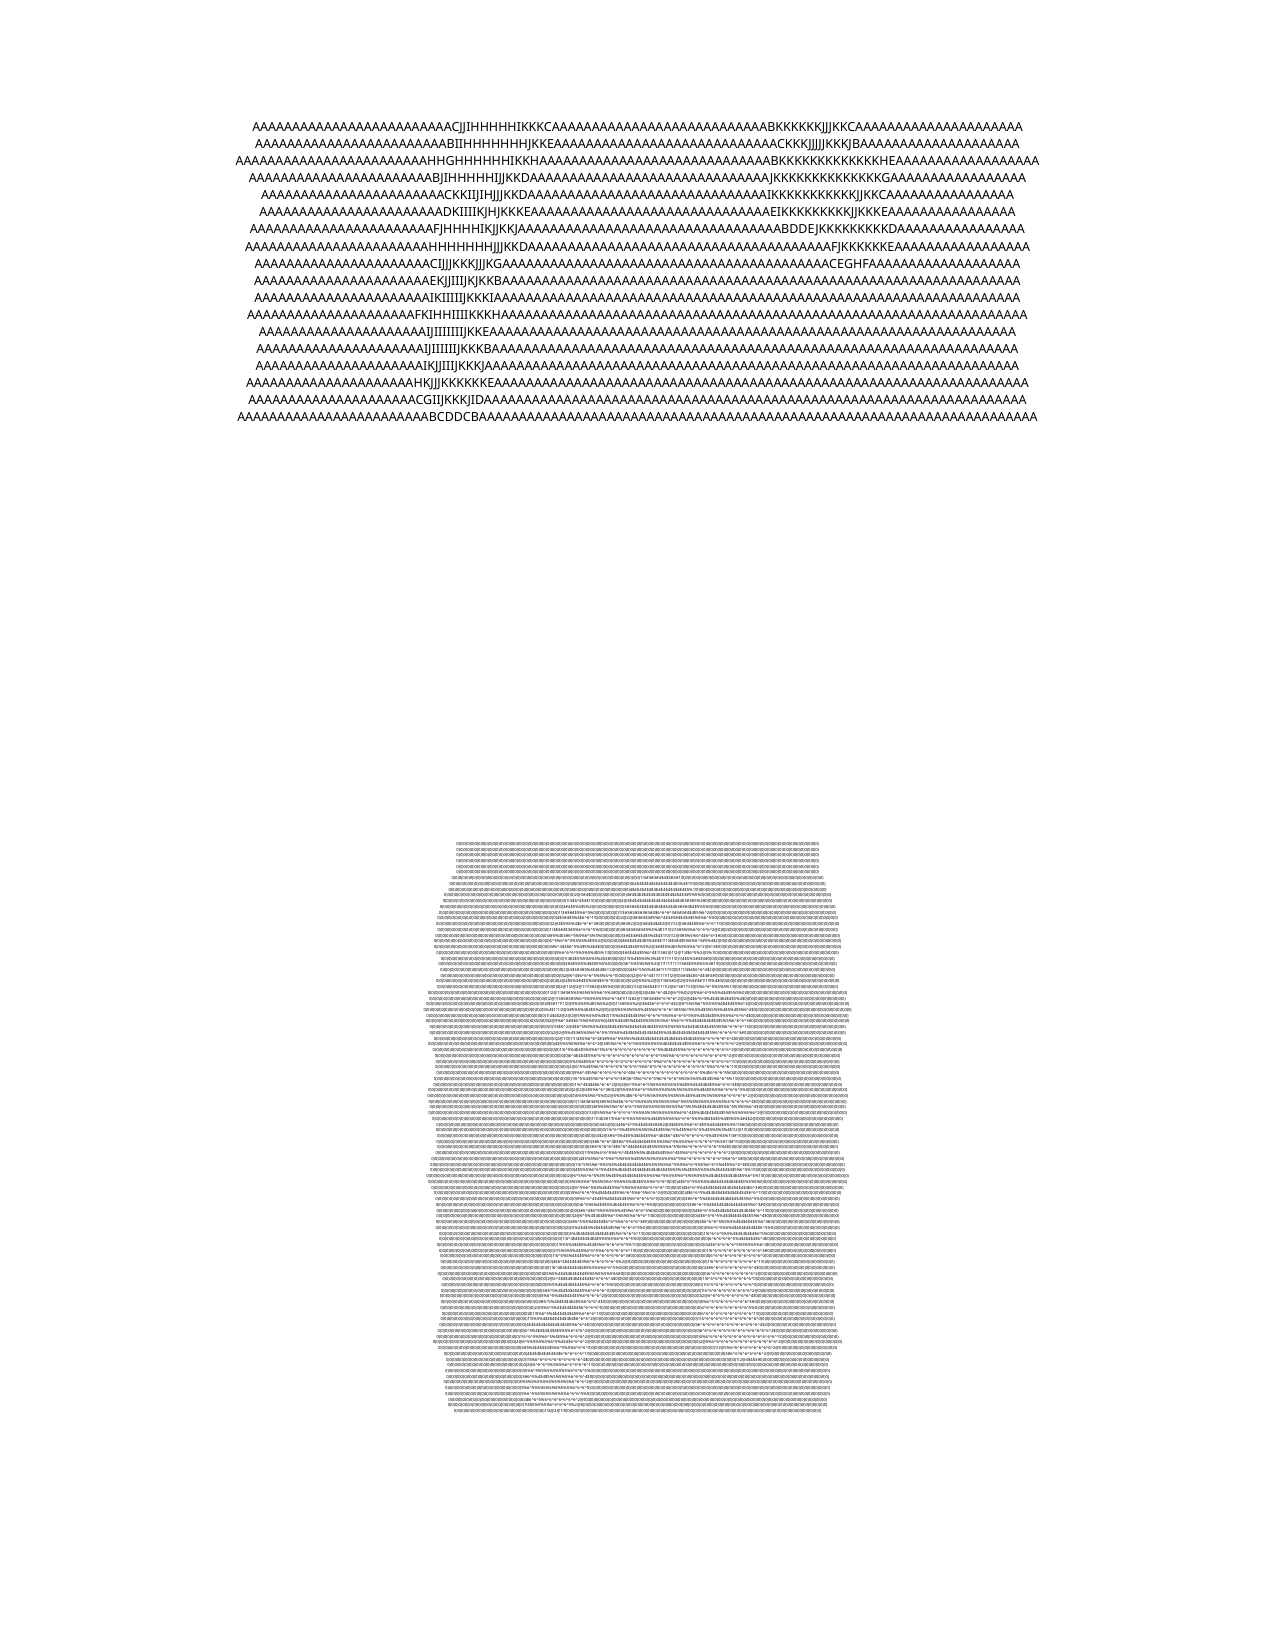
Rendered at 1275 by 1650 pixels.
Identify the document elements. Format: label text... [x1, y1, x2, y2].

text 0)0)0)0)0)0)0)0)0)0)0)0)0)0)0)0)0)0)0)0)0)0)0)0)0)0)0)0)0)0)0)0)0)0)3#4$5%4$5%2@0)0)0)0)0)0)0)0)3#3#4$4$4$4$4$4$4$4$4$3#3#4$4$5%5%0)0)0)0)0)0)0)0)0)0)0)0)0)0)0)0)0)0)0)0)0)0)0)0)0)0)0)0)0)0)0)0)0)0)0) [118, 904, 1157, 909]
text 0)0)0)0)0)0)0)0)0)0)0)0)0)0)0)0)0)0)0)0)0)0)0)0)0)0)0)0)0)0)0)0)0)0)0)0)0)0)0)0)0)0)0)0)0)0)0)0)0)0)0)0)0)0)0)0)0)0)0)0)0)0)0)0)0)0)0)0)0)0)0)0)0)0)0)0)0)0)0)0)0)0)0)0)0)0)0)0)0)0)0)0)0)0)0)0)0)0)0)0) [118, 858, 1157, 864]
text 0)0)0)0)0)0)0)0)0)0)0)0)0)0)0)0)0)0)0)0)0)0)0)0)0)0)0)0)0)0)0)0)0)0)0)0)2@5%4$4$5%4$4$4$4$5%6^6^6^6^5%0)0)0)0)0)0)0)0)0)0)0)0)0)0)0)0)0)5%6^6^5%5%4$4$4$4$4$4$6^5%0)0)0)0)0)0)0)0)0)0)0)0)0)0)0)0)0)0)0) [118, 1225, 1157, 1230]
text 0)0)0)0)0)0)0)0)0)0)0)0)0)0)0)0)0)0)0)0)0)0)0)0)0)0)0)0)0)0)0)0)0)0)0)0)0)0)0)0)0)0)0)0)0)0)0)0)0)0)0)0)0)0)0)0)0)0)0)0)0)0)0)0)0)0)0)0)0)0)0)0)0)0)0)0)0)0)0)0)0)0)0)0)0)0)0)0)0)0)0)0)0)0)0)0)0)0)0)0) [118, 841, 1157, 847]
text 0)0)0)0)0)0)0)0)0)0)0)0)0)0)0)0)0)0)0)0)0)0)0)0)0)0)0)3#6^5%4$4$4$4$4$5%6^6^6^4$0)0)0)0)0)0)0)0)0)0)0)0)0)0)0)0)0)0)0)0)0)0)0)0)0)0)0)5%6^6^6^6^6^6^6^6^6^3#0)0)0)0)0)0)0)0)0)0)0)0)0)0)0)0)0)0)0)0)0)0) [118, 1299, 1157, 1305]
text 0)0)0)0)0)0)0)0)0)0)0)0)0)0)0)0)0)0)0)0)0)0)0)0)0)0)0)0)0)0)0)0)0)0)0)0)0)0)0)0)0)0)0)3#6^6^6^4$3#6^5%4$4$4$4$5%5%5%6^5%5%5%6^6^6^6^6^5%3#1!3#1!0)0)0)0)0)0)0)0)0)0)0)0)0)0)0)0)0)0)0)0)0)0)0)0)0)0)0)0) [118, 1139, 1157, 1144]
text 0)0)0)0)0)0)0)0)0)0)0)0)0)0)0)0)0)0)0)0)0)0)0)0)0)0)0)0)0)0)0)0)0)0)0)0)0)0)0)0)0)1!5%5%6^6^5%6^6^4$4$5%5%4$4$4$4$5%6^4$5%6^6^6^6^6^6^6^6^6^2@0)0)0)0)0)0)0)0)0)0)0)0)0)0)0)0)0)0)0)0)0)0)0)0)0)0)0)0)0) [118, 1150, 1157, 1156]
text 0)0)0)0)0)0)0)0)0)0)0)0)0)0)0)0)0)0)0)0)0)0)0)0)0)0)0)0)0)0)5%5%4$4$4$4$4$4$5%5%5%5%5%3#0)0)0)0)0)0)0)0)0)0)0)0)0)0)0)0)0)0)0)0)0)0)0)0)6^6^6^6^6^6^6^6^6^6^2@0)0)0)0)0)0)0)0)0)0)0)0)0)0)0)0)0)0)0)0)0) [118, 1271, 1157, 1276]
text 0)0)0)0)0)0)0)0)0)0)0)0)0)0)0)0)0)0)0)0)0)5%6^5%5%5%5%5%5%6^6^6^5%0)0)0)0)0)0)0)0)0)0)0)0)0)0)0)0)0)0)0)0)0)0)0)0)0)0)0)0)0)0)0)0)0)0)0)0)0)0)0)0)0)0)0)0)0)0)0)0)0)0)0)0)0)0)0)0)0)0)0)0)0)0)0)0)0)0)0) [118, 1391, 1157, 1397]
text 0)0)0)0)0)0)0)0)0)0)0)0)0)0)0)0)0)0)0)0)0)0)0)0)0)0)0)0)0)0)0)0)0)0)0)0)0)0)0)1!6^4$4$4$6^6^6^2@0)2@6^5%6^6^5%5%5%5%5%5%4$5%4$4$4$4$5%6^6^6^4$0)0)0)0)0)0)0)0)0)0)0)0)0)0)0)0)0)0)0)0)0)0)0)0)0)0)0)0)0) [118, 1081, 1157, 1087]
text 0)0)0)0)0)0)0)0)0)0)0)0)0)0)0)0)0)0)0)0)0)0)0)0)0)0)0)0)0)0)0)0)0)5%6^6^6^5%5%5%4$5%1!0)0)0)0)3#4$4$4$5%6^4$1!3#2@1!2@1!4$6^5%2@5%1!0)0)0)0)0)0)0)0)0)0)0)0)0)0)0)0)0)0)0)0)0)0)0)0)0)0)0)0)0)0)0)0)0)0) [118, 950, 1157, 955]
text 0)0)0)0)0)0)0)0)0)0)0)0)0)0)0)0)0)0)0)0)0)0)2@6^6^6^5%5%5%6^6^6^6^6^1!0)0)0)0)0)0)0)0)0)0)0)0)0)0)0)0)0)0)0)0)0)0)0)0)0)0)0)0)0)0)0)0)0)0)0)0)0)0)0)0)0)0)0)0)0)0)0)0)0)0)0)0)0)0)0)0)0)0)0)0)0)0)0)0)0) [118, 1362, 1157, 1368]
text 0)0)0)0)0)0)0)0)0)0)0)0)0)0)0)0)0)0)0)0)0)0)0)0)0)0)0)0)0)0)0)0)0)0)0)0)0)0)0)0)0)0)0)0)1!1!4$3#1!5%6^6^5%5%5%5%4$4$5%5%5%6^6^6^5%5%4$4$4$5%4$5%5%3#4$2@0)0)0)0)0)0)0)0)0)0)0)0)0)0)0)0)0)0)0)0)0)0)0)0) [118, 1116, 1157, 1122]
text AAAAAAAAAAAAAAAAAAAAAAAAACJJIHHHHHIKKKCAAAAAAAAAAAAAAAAAAAAAAAAAAABKKKKKKJJJKKCAAAAAAAAAAAAAAAAAAAAA [118, 118, 1157, 135]
text 0)0)0)0)0)0)0)0)0)0)0)0)0)0)0)0)0)0)0)0)0)0)0)0)0)0)0)0)0)0)1!6^4$4$4$4$4$4$5%5%5%6^6^5%0)0)0)0)0)0)0)0)0)0)0)0)0)0)0)0)0)0)0)0)0)0)0)0)3#6^6^6^6^6^6^6^6^6^4$0)0)0)0)0)0)0)0)0)0)0)0)0)0)0)0)0)0)0)0)0) [118, 1265, 1157, 1271]
text 0)0)0)0)0)0)0)0)0)0)0)0)0)0)0)0)0)0)0)0)0)0)0)0)0)0)0)0)0)0)0)0)0)0)0)1!6^5%4$4$5%5%6^5%6^6^6^6^6^6^6^6^6^6^6^5%4$4$4$5%6^6^6^6^6^6^6^6^6^6^2@0)0)0)0)0)0)0)0)0)0)0)0)0)0)0)0)0)0)0)0)0)0)0)0)0)0)0)0)0) [118, 1047, 1157, 1053]
text 0)0)0)0)0)0)0)0)0)0)0)0)0)0)0)0)0)0)0)0)0)0)0)0)0)0)0)0)0)0)0)0)0)0)0)0)0)6^4$4$4$5%6^6^6^6^6^6^6^6^6^6^6^6^6^6^5%5%6^6^6^6^6^6^6^6^6^6^6^6^2@0)0)0)0)0)0)0)0)0)0)0)0)0)0)0)0)0)0)0)0)0)0)0)0)0)0)0)0)0) [118, 1053, 1157, 1058]
text 0)0)0)0)0)0)0)0)0)0)0)0)0)0)0)0)0)0)0)0)0)0)0)0)0)0)0)0)3#6^5%4$4$4$4$4$5%6^6^6^6^0)0)0)0)0)0)0)0)0)0)0)0)0)0)0)0)0)0)0)0)0)0)0)0)0)0)1!6^6^6^6^6^6^6^6^6^6^2@0)0)0)0)0)0)0)0)0)0)0)0)0)0)0)0)0)0)0)0)0) [118, 1288, 1157, 1293]
text 0)0)0)0)0)0)0)0)0)0)0)0)0)0)0)0)0)0)0)0)0)0)0)0)0)0)0)0)0)0)0)0)0)0)0)0)0)0)0)2@6^5%6^6^5%5%5%4$5%4$4$4$4$5%5%5%6^5%5%5%6^5%5%5%5%4$4$4$4$4$4$4$5%6^5%1!0)0)0)0)0)0)0)0)0)0)0)0)0)0)0)0)0)0)0)0)0)0)0)0) [118, 1173, 1157, 1179]
text 0)0)0)0)0)0)0)0)0)0)0)0)0)0)0)0)0)0)0)0)0)0)0)0)0)0)0)0)0)0)0)0)0)0)0)0)0)0)0)0)0)0)0)0)0)0)0)0)0)0)0)0)0)0)0)0)0)0)0)0)0)0)0)0)0)0)0)0)0)0)0)0)0)0)0)0)0)0)0)0)0)0)0)0)0)0)0)0)0)0)0)0)0)0)0)0)0)0)0)0) [118, 847, 1157, 852]
text 0)0)0)0)0)0)0)0)0)0)0)0)0)0)0)0)0)0)0)0)0)0)0)0)0)0)0)0)0)0)0)0)0)1!2@1!3#3#5%5%5%5%5%6^5%3#0)0)0)2@2@0)2@4$6^6^4$2@6^5%0)2@5%6^6^5%5%4$4$5%5%0)0)0)0)0)0)0)0)0)0)0)0)0)0)0)0)0)0)0)0)0)0)0)0)0)0)0)0)0) [118, 990, 1157, 996]
text 0)0)0)0)0)0)0)0)0)0)0)0)0)0)0)0)0)0)0)0)0)0)0)0)0)0)0)0)0)0)0)0)0)0)1!4$6^2@4$6^5%5%5%4$0)4$4$4$5%4$4$4$4$4$4$5%5%5%5%5%4$4$4$4$4$4$5%5%6^6^6^6^1!0)0)0)0)0)0)0)0)0)0)0)0)0)0)0)0)0)0)0)0)0)0)0)0)0)0)0) [118, 1024, 1157, 1030]
text 0)0)0)0)0)0)0)0)0)0)0)0)0)0)0)0)0)0)0)0)0)0)0)0)0)0)0)0)0)0)0)0)0)0)2@1!0)1!1!4$5%6^6^4$3#5%6^5%5%5%4$4$4$4$4$4$4$4$4$4$4$4$4$5%6^6^6^6^6^6^4$0)0)0)0)0)0)0)0)0)0)0)0)0)0)0)0)0)0)0)0)0)0)0)0)0)0)0)0)0) [118, 1036, 1157, 1041]
text 0)0)0)0)0)0)0)0)0)0)0)0)0)0)0)0)0)0)0)0)0)0)0)0)0)0)0)0)0)0)0)0)0)0)0)0)0)0)0)0)1!6^5%5%6^5%5%5%4$4$4$4$4$4$5%5%5%5%6^5%5%6^6^5%5%6^6^5%4$5%6^6^4$0)0)0)0)0)0)0)0)0)0)0)0)0)0)0)0)0)0)0)0)0)0)0)0)0)0)0) [118, 1162, 1157, 1167]
text 0)0)0)0)0)0)0)0)0)0)0)0)0)0)0)0)0)0)0)0)0)0)0)0)0)0)0)0)0)0)0)0)0)0)0)0)0)0)0)0)0)0)0)0)0)0)0)0)0)0)0)0)0)0)0)0)0)0)0)0)0)0)0)0)0)0)0)0)0)0)0)0)0)0)0)0)0)0)0)0)0)0)0)0)0)0)0)0)0)0)0)0)0)0)0)0)0)0)0)0) [118, 869, 1157, 875]
text 0)0)0)0)0)0)0)0)0)0)0)0)0)0)0)0)0)0)0)0)0)0)0)0)0)1!2@2@1!0)0)0)0)0)0)0)0)0)0)0)0)0)0)0)0)0)0)0)0)0)0)0)0)0)0)0)0)0)0)0)0)0)0)0)0)0)0)0)0)0)0)0)0)0)0)0)0)0)0)0)0)0)0)0)0)0)0)0)0)0)0)0)0)0)0)0)0)0)0)0) [118, 1408, 1157, 1414]
text 0)0)0)0)0)0)0)0)0)0)0)0)0)0)0)0)0)0)0)0)0)0)0)0)0)0)0)0)0)0)0)0)0)0)0)0)0)3#6^5%5%4$4$4$6^6^5%6^6^6^6^3#0)0)0)0)0)0)0)0)0)0)0)0)0)0)0)4$6^6^6^5%5%5%4$4$4$4$5%6^3#0)0)0)0)0)0)0)0)0)0)0)0)0)0)0)0)0)0)0) [118, 1219, 1157, 1225]
text 0)0)0)0)0)0)0)0)0)0)0)0)0)0)0)0)0)0)0)0)0)0)0)0)0)0)0)0)0)0)0)0)0)0)0)0)0)0)0)3#6^4$6^5%5%5%5%4$5%6^6^6^5%0)0)0)0)0)0)0)0)0)0)0)0)4$6^6^5%4$4$4$4$4$4$4$4$6^6^1!0)0)0)0)0)0)0)0)0)0)0)0)0)0)0)0)0)0)0)0) [118, 1207, 1157, 1213]
text 0)0)0)0)0)0)0)0)0)0)0)0)0)0)0)0)0)0)0)0)0)0)0)0)0)0)0)0)0)0)0)0)0)4$3#1!1!1!2@5%5%5%4$5%5%2@0)1!3#5%5%2@3#4$6^6^6^6^4$2@6^5%5%6^5%5%5%4$4$4$5%6^2@0)0)0)0)0)0)0)0)0)0)0)0)0)0)0)0)0)0)0)0)0)0)0)0)0)0)0) [118, 1001, 1157, 1007]
text 0)0)0)0)0)0)0)0)0)0)0)0)0)0)0)0)0)0)0)0)0)0)0)0)0)0)0)0)0)0)0)0)0)4$3#4$5%4$6^6^1!0)0)0)0)0)0)0)2@2@3#3#4$3#5%6^4$3#3#4$4$4$5%5%6^5%0)0)0)0)0)0)0)0)0)0)0)0)0)0)0)0)0)0)0)0)0)0)0)0)0)0)0)0)0)0)0)0)0)0) [118, 915, 1157, 921]
text 0)0)0)0)0)0)0)0)0)0)0)0)0)0)0)0)0)0)0)0)0)0)0)0)0)0)0)0)0)0)0)0)0)0)0)0)0)0)0)0)0)0)0)0)0)0)0)0)0)0)4$4$4$4$4$4$4$4$4$4$4$4$5%1!0)0)0)0)0)0)0)0)0)0)0)0)0)0)0)0)0)0)0)0)0)0)0)0)0)0)0)0)0)0)0)0)0)0)0)0) [118, 887, 1157, 892]
text AAAAAAAAAAAAAAAAAAAAAAAABCDDCBAAAAAAAAAAAAAAAAAAAAAAAAAAAAAAAAAAAAAAAAAAAAAAAAAAAAAAAAAAAAAAAAAAAAAA [118, 408, 1157, 426]
text AAAAAAAAAAAAAAAAAAAAAIJIIIIIIIJKKEAAAAAAAAAAAAAAAAAAAAAAAAAAAAAAAAAAAAAAAAAAAAAAAAAAAAAAAAAAAAAAAAAA [118, 323, 1157, 340]
text AAAAAAAAAAAAAAAAAAAAAAACKKIIJIHJJJKKDAAAAAAAAAAAAAAAAAAAAAAAAAAAAAAIKKKKKKKKKKKJJKKCAAAAAAAAAAAAAAAA [118, 186, 1157, 203]
text 0)0)0)0)0)0)0)0)0)0)0)0)0)0)0)0)0)0)0)0)0)0)0)0)0)0)0)0)0)0)0)0)0)0)0)0)0)0)5%6^4$5%6^6^6^6^6^6^6^4$6^6^6^6^6^6^6^6^6^6^6^6^6^6^5%4$6^6^6^5%0)0)0)0)0)0)0)0)0)0)0)0)0)0)0)0)0)0)0)0)0)0)0)0)0)0)0)0)0)0) [118, 1070, 1157, 1076]
text 0)0)0)0)0)0)0)0)0)0)0)0)0)0)0)0)0)0)0)0)0)0)0)0)0)0)0)0)0)0)0)0)0)5%4$1!1!2@3#5%5%4$4$5%2@0)2@5%5%5%5%5%4$5%6^6^6^6^3#5%6^5%5%4$5%5%5%4$5%4$5%6^4$0)0)0)0)0)0)0)0)0)0)0)0)0)0)0)0)0)0)0)0)0)0)0)0)0)0)0) [118, 1007, 1157, 1013]
text 0)0)0)0)0)0)0)0)0)0)0)0)0)0)0)0)0)0)0)0)0)0)0)3#5%4$4$4$4$5%6^5%5%6^6^6^0)0)0)0)0)0)0)0)0)0)0)0)0)0)0)0)0)0)0)0)0)0)0)0)0)0)0)0)0)0)0)0)0)0)0)1!2@5%6^6^6^6^6^6^6^6^6^2@0)0)0)0)0)0)0)0)0)0)0)0)0)0)0)0) [118, 1345, 1157, 1351]
text 0)0)0)0)0)0)0)0)0)0)0)0)0)0)0)0)0)0)0)0)0)0)0)0)0)0)0)0)0)0)0)0)0)0)0)0)5%4$4$4$4$4$4$4$4$5%6^6^6^6^1!0)0)0)0)0)0)0)0)0)0)0)0)0)0)0)0)0)1!6^6^6^5%5%4$4$4$4$4$6^5%0)0)0)0)0)0)0)0)0)0)0)0)0)0)0)0)0)0)0) [118, 1230, 1157, 1236]
text 0)0)0)0)0)0)0)0)0)0)0)0)0)0)0)0)0)0)0)0)0)0)0)0)0)0)0)0)0)0)0)1!6^5%5%4$4$5%6^6^6^6^6^6^6^6^3#0)0)0)0)0)0)0)0)0)0)0)0)0)0)0)0)0)0)0)0)0)0)6^6^6^6^6^6^6^6^6^6^6^0)0)0)0)0)0)0)0)0)0)0)0)0)0)0)0)0)0)0)0) [118, 1253, 1157, 1259]
text 0)0)0)0)0)0)0)0)0)0)0)0)0)0)0)0)0)0)0)0)0)0)0)0)0)0)0)0)0)0)0)1!4$3#4$3#5%6^6^6^5%0)0)0)0)0)0)3#3#3#3#3#5%5%4$1!1!0)1!3#5%5%6^6^6^6^2@0)0)0)0)0)0)0)0)0)0)0)0)0)0)0)0)0)0)0)0)0)0)0)0)0)0)0)0)0)0)0)0)0) [118, 927, 1157, 932]
text 0)0)0)0)0)0)0)0)0)0)0)0)0)0)0)0)0)0)0)0)0)0)0)0)0)0)0)0)0)0)0)0)0)1!5%5%4$4$5%4$4$5%6^6^6^6^6^5%1!0)0)0)0)0)0)0)0)0)0)0)0)0)0)0)0)0)0)0)0)4$6^6^6^6^6^5%5%5%5%6^4$0)0)0)0)0)0)0)0)0)0)0)0)0)0)0)0)0)0)0) [118, 1242, 1157, 1248]
text AAAAAAAAAAAAAAAAAAAAAACIJJJKKKJJJKGAAAAAAAAAAAAAAAAAAAAAAAAAAAAAAAAAAAAAAAAACEGHFAAAAAAAAAAAAAAAAAAA [118, 255, 1157, 272]
text 0)0)0)0)0)0)0)0)0)0)0)0)0)0)0)0)0)0)0)0)0)0)0)0)0)0)0)0)0)0)0)0)3#6^4$4$6^5%4$5%4$4$0)0)0)0)0)3#4$4$4$5%5%2@3#4$5%4$5%5%5%6^6^2@6^4$0)0)0)0)0)0)0)0)0)0)0)0)0)0)0)0)0)0)0)0)0)0)0)0)0)0)0)0)0)0)0)0)0)0) [118, 944, 1157, 950]
text 0)0)0)0)0)0)0)0)0)0)0)0)0)0)0)0)0)0)0)0)0)0)0)0)0)0)0)0)0)0)0)0)0)2@1!3#3#3#5%6^5%5%5%5%6^6^3#1!1!3#2@1!3#3#4$6^6^6^6^2@2@4$6^6^5%4$4$4$4$4$5%4$0)0)0)0)0)0)0)0)0)0)0)0)0)0)0)0)0)0)0)0)0)0)0)0)0)0)0)0) [118, 996, 1157, 1001]
text 0)0)0)0)0)0)0)0)0)0)0)0)0)0)0)0)0)0)0)0)0)0)0)0)0)0)0)0)0)0)0)0)0)0)2@6^4$6^6^6^5%5%6^6^0)0)0)0)0)2@6^6^4$1!1!1!1!1!2@0)3#4$4$6^4$3#3#0)0)0)0)0)0)0)0)0)0)0)0)0)0)0)0)0)0)0)0)0)0)0)0)0)0)0)0)0)0)0)0)0) [118, 973, 1157, 978]
text 0)0)0)0)0)0)0)0)0)0)0)0)0)0)0)0)0)0)0)0)0)0)0)0)0)0)0)0)0)0)0)0)0)0)2@1!2@2@1!1!3#2@4$5%0)0)0)0)0)0)1!2@3#4$4$1!1!1!2@6^3#1!1!2@5%6^6^5%5%5%1!0)0)0)0)0)0)0)0)0)0)0)0)0)0)0)0)0)0)0)0)0)0)0)0)0)0)0)0)0) [118, 984, 1157, 990]
text 0)0)0)0)0)0)0)0)0)0)0)0)0)0)0)0)0)0)0)0)0)0)0)0)0)0)0)0)0)0)0)0)0)0)0)0)0)0)0)0)0)5%5%5%6^5%0)2@5%5%4$6^6^6^5%5%5%5%5%5%5%4$5%4$5%5%5%5%6^6^6^6^6^2@0)0)0)0)0)0)0)0)0)0)0)0)0)0)0)0)0)0)0)0)0)0)0)0)0)0) [118, 1093, 1157, 1099]
text 0)0)0)0)0)0)0)0)0)0)0)0)0)0)0)0)0)0)0)0)0)0)0)1!6^6^5%5%6^5%4$5%6^6^6^6^2@0)0)0)0)0)0)0)0)0)0)0)0)0)0)0)0)0)0)0)0)0)0)0)0)0)0)0)0)0)0)5%6^6^6^6^6^6^6^6^6^6^6^6^6^6^6^1!0)0)0)0)0)0)0)0)0)0)0)0)0)0)0)0) [118, 1333, 1157, 1339]
text 0)0)0)0)0)0)0)0)0)0)0)0)0)0)0)0)0)0)0)0)0)0)0)0)0)0)0)0)0)0)0)0)0)0)0)0)0)5%5%4$5%6^6^6^6^6^6^6^6^6^6^6^6^6^5%6^6^6^6^6^6^6^6^6^6^6^6^6^6^6^1!0)0)0)0)0)0)0)0)0)0)0)0)0)0)0)0)0)0)0)0)0)0)0)0)0)0)0)0)0) [118, 1058, 1157, 1064]
text 0)0)0)0)0)0)0)0)0)0)0)0)0)0)0)0)0)0)0)0)0)0)0)0)0)0)0)0)0)0)0)0)0)0)2@4$3#3#5%4$4$4$6^2@0)0)0)0)4$6^5%5%4$3#1!1!1!0)0)1!1!4$4$6^6^4$2@0)0)0)0)0)0)0)0)0)0)0)0)0)0)0)0)0)0)0)0)0)0)0)0)0)0)0)0)0)0)0)0)0) [118, 967, 1157, 973]
text 0)0)0)0)0)0)0)0)0)0)0)0)0)0)0)0)0)0)0)0)0)0)0)0)0)0)0)0)0)0)0)0)0)0)1!4$4$5%5%5%5%4$3#0)0)0)0)1!5%4$5%5%5%4$1!1!1!1!0)1!4$5%3#4$3#0)0)0)0)0)0)0)0)0)0)0)0)0)0)0)0)0)0)0)0)0)0)0)0)0)0)0)0)0)0)0)0)0)0)0) [118, 955, 1157, 961]
text 0)0)0)0)0)0)0)0)0)0)0)0)0)0)0)0)0)0)0)0)0)4$6^6^5%6^6^6^6^6^6^6^2@0)0)0)0)0)0)0)0)0)0)0)0)0)0)0)0)0)0)0)0)0)0)0)0)0)0)0)0)0)0)0)0)0)0)0)0)0)0)0)0)0)0)0)0)0)0)0)0)0)0)0)0)0)0)0)0)0)0)0)0)0)0)0)0)0)0)0) [118, 1397, 1157, 1402]
text 0)0)0)0)0)0)0)0)0)0)0)0)0)0)0)0)0)0)0)0)0)0)5%6^5%5%5%5%5%5%6^6^6^5%0)0)0)0)0)0)0)0)0)0)0)0)0)0)0)0)0)0)0)0)0)0)0)0)0)0)0)0)0)0)0)0)0)0)0)0)0)0)0)0)0)0)0)0)0)0)0)0)0)0)0)0)0)0)0)0)0)0)0)0)0)0)0)0)0)0) [118, 1368, 1157, 1374]
text 0)0)0)0)0)0)0)0)0)0)0)0)0)0)0)0)0)0)0)0)0)0)0)0)0)0)0)0)0)0)0)0)0)0)0)0)0)0)0)0)6^5%5%4$4$5%4$4$4$5%6^6^6^5%0)0)0)0)0)0)0)0)0)0)3#6^6^5%4$4$4$4$4$4$4$4$5%6^3#0)0)0)0)0)0)0)0)0)0)0)0)0)0)0)0)0)0)0)0)0) [118, 1202, 1157, 1207]
text 0)0)0)0)0)0)0)0)0)0)0)0)0)0)0)0)0)0)0)0)0)3#6^5%4$4$5%5%5%5%6^6^6^4$0)0)0)0)0)0)0)0)0)0)0)0)0)0)0)0)0)0)0)0)0)0)0)0)0)0)0)0)0)0)0)0)0)0)0)0)0)0)0)0)0)0)0)0)0)0)0)0)0)0)0)0)0)0)0)0)0)0)0)0)0)0)0)0)0)0) [118, 1374, 1157, 1379]
text AAAAAAAAAAAAAAAAAAAAACGIIJKKKJIDAAAAAAAAAAAAAAAAAAAAAAAAAAAAAAAAAAAAAAAAAAAAAAAAAAAAAAAAAAAAAAAAAAAA [118, 391, 1157, 408]
text AAAAAAAAAAAAAAAAAAAAAHKJJJKKKKKKEAAAAAAAAAAAAAAAAAAAAAAAAAAAAAAAAAAAAAAAAAAAAAAAAAAAAAAAAAAAAAAAAAAA [118, 374, 1157, 391]
text 0)0)0)0)0)0)0)0)0)0)0)0)0)0)0)0)0)0)0)0)0)0)0)0)0)0)0)0)0)0)0)0)0)0)2@2@5%4$3#5%5%6^6^5%1!5%5%4$4$4$4$4$4$4$4$5%4$4$4$4$4$4$4$4$4$5%6^6^6^6^6^3#0)0)0)0)0)0)0)0)0)0)0)0)0)0)0)0)0)0)0)0)0)0)0)0)0)0)0)0) [118, 1030, 1157, 1036]
text AAAAAAAAAAAAAAAAAAAAAAADKIIIIKJHJKKKEAAAAAAAAAAAAAAAAAAAAAAAAAAAAAAEIKKKKKKKKKJJKKKEAAAAAAAAAAAAAAAA [118, 203, 1157, 221]
text 0)0)0)0)0)0)0)0)0)0)0)0)0)0)0)0)0)0)0)0)0)0)0)0)0)0)0)0)0)0)0)0)0)0)0)0)0)0)0)5%5%5%6^5%5%5%6^5%5%5%4$4$5%5%6^6^6^0)0)0)4$6^6^5%5%5%4$4$4$4$4$4$4$5%5%5%0)0)0)0)0)0)0)0)0)0)0)0)0)0)0)0)0)0)0)0)0)0)0)0) [118, 1179, 1157, 1184]
text 0)0)0)0)0)0)0)0)0)0)0)0)0)0)0)0)0)0)0)0)0)0)0)0)4$4$4$4$4$4$4$4$4$5%6^6^4$0)0)0)0)0)0)0)0)0)0)0)0)0)0)0)0)0)0)0)0)0)0)0)0)0)0)0)0)0)0)6^6^6^6^6^6^6^6^6^6^6^6^6^4$2@0)0)0)0)0)0)0)0)0)0)0)0)0)0)0)0)0)0) [118, 1322, 1157, 1328]
text 0)0)0)0)0)0)0)0)0)0)0)0)0)0)0)0)0)0)0)0)0)0)0)0)0)0)0)0)0)0)0)0)0)0)0)0)0)0)0)0)4$5%5%6^6^5%4$5%4$4$4$4$4$4$4$4$4$4$4$5%5%5%4$5%5%5%5%4$4$4$4$5%6^5%1!0)0)0)0)0)0)0)0)0)0)0)0)0)0)0)0)0)0)0)0)0)0)0)0)0) [118, 1167, 1157, 1173]
text 0)0)0)0)0)0)0)0)0)0)0)0)0)0)0)0)0)0)0)0)0)0)0)0)0)0)0)0)0)0)0)0)2@4$5%5%4$6^6^6^3#0)0)0)0)0)0)3#3#2@2@3#4$4$4$2@0)1!2@3#4$4$5%6^6^6^1!0)0)0)0)0)0)0)0)0)0)0)0)0)0)0)0)0)0)0)0)0)0)0)0)0)0)0)0)0)0)0)0)0) [118, 921, 1157, 927]
text 0)0)0)0)0)0)0)0)0)0)0)0)0)0)0)0)0)0)0)0)0)0)0)0)0)0)0)0)0)0)0)0)0)0)0)0)0)0)0)5%6^6^4$4$5%4$4$4$4$5%6^6^6^6^6^0)0)0)0)0)0)0)0)3#6^6^5%4$4$4$4$4$4$4$4$5%6^5%0)0)0)0)0)0)0)0)0)0)0)0)0)0)0)0)0)0)0)0)0)0) [118, 1196, 1157, 1202]
text 0)0)0)0)0)0)0)0)0)0)0)0)0)0)0)0)0)0)0)0)0)0)0)0)0)0)0)0)0)0)0)0)0)0)0)0)0)2@6^5%4$5%6^6^6^6^6^6^6^6^6^5%6^6^6^6^6^6^6^6^6^6^6^6^6^5%6^6^6^6^1!0)0)0)0)0)0)0)0)0)0)0)0)0)0)0)0)0)0)0)0)0)0)0)0)0)0)0)0)0) [118, 1064, 1157, 1070]
text 0)0)0)0)0)0)0)0)0)0)0)0)0)0)0)0)0)0)0)0)0)0)0)0)0)0)0)0)0)0)0)3#5%4$3#6^5%5%6^5%5%0)0)0)0)0)0)3#4$3#4$4$5%4$4$1!0)1!2@3#5%5%6^4$6^6^3#0)0)0)0)0)0)0)0)0)0)0)0)0)0)0)0)0)0)0)0)0)0)0)0)0)0)0)0)0)0)0)0)0) [118, 932, 1157, 938]
text 0)0)0)0)0)0)0)0)0)0)0)0)0)0)0)0)0)0)0)0)0)0)0)0)0)0)0)0)0)0)0)0)0)0)0)0)2@3#4$0)0)0)0)0)0)0)0)0)0)3#4$4$4$4$4$4$4$4$4$4$4$3#5%5%0)0)0)0)0)0)0)0)0)0)0)0)0)0)0)0)0)0)0)0)0)0)0)0)0)0)0)0)0)0)0)0)0)0)0)0) [118, 892, 1157, 898]
text 0)0)0)0)0)0)0)0)0)0)0)0)0)0)0)0)0)0)0)0)0)0)0)0)0)0)0)0)0)0)0)0)0)0)0)0)0)0)0)0)0)1!3#3#3#0)3#5%5%4$6^6^6^5%5%5%5%5%5%5%6^5%5%5%5%5%5%5%5%6^6^6^6^6^4$0)0)0)0)0)0)0)0)0)0)0)0)0)0)0)0)0)0)0)0)0)0)0)0)0) [118, 1099, 1157, 1104]
text AAAAAAAAAAAAAAAAAAAAAAAAHHGHHHHHHIKKHAAAAAAAAAAAAAAAAAAAAAAAAAAAAABKKKKKKKKKKKKKHEAAAAAAAAAAAAAAAAAA [118, 152, 1157, 169]
text 0)0)0)0)0)0)0)0)0)0)0)0)0)0)0)0)0)0)0)0)0)0)0)0)0)0)0)0)0)0)0)0)0)0)1!4$6^4$4$1!0)0)0)0)0)0)0)0)2@4$4$4$4$4$4$4$4$4$4$4$4$3#3#5%3#0)0)0)0)0)0)0)0)0)0)0)0)0)0)0)0)0)0)0)0)0)0)0)0)0)0)0)0)0)0)0)0)0)0)0) [118, 898, 1157, 904]
text 0)0)0)0)0)0)0)0)0)0)0)0)0)0)0)0)0)0)0)0)0)0)0)0)0)0)0)0)0)0)0)0)0)0)0)0)0)0)0)0)0)0)0)0)0)0)0)0)0)0)0)0)1!3#3#3#4$4$3#3#1!0)0)0)0)0)0)0)0)0)0)0)0)0)0)0)0)0)0)0)0)0)0)0)0)0)0)0)0)0)0)0)0)0)0)0)0)0)0)0) [118, 875, 1157, 881]
text 0)0)0)0)0)0)0)0)0)0)0)0)0)0)0)0)0)0)0)0)0)0)0)0)0)0)0)0)0)0)0)0)0)0)0)0)0)0)0)0)0)0)0)0)1!2@5%5%6^6^6^6^6^5%5%5%5%5%5%5%5%6^6^4$5%4$4$4$4$4$5%5%5%5%5%6^2@0)0)0)0)0)0)0)0)0)0)0)0)0)0)0)0)0)0)0)0)0)0)0) [118, 1110, 1157, 1116]
text 0)0)0)0)0)0)0)0)0)0)0)0)0)0)0)0)0)0)0)0)0)0)0)0)0)0)0)0)0)0)0)0)1!5%5%5%4$5%6^6^5%6^6^6^6^6^6^1!0)0)0)0)0)0)0)0)0)0)0)0)0)0)0)0)0)0)0)0)1!6^6^6^6^6^6^6^6^6^6^6^3#0)0)0)0)0)0)0)0)0)0)0)0)0)0)0)0)0)0)0) [118, 1248, 1157, 1253]
text AAAAAAAAAAAAAAAAAAAAAAEKJJIIIJKJKKBAAAAAAAAAAAAAAAAAAAAAAAAAAAAAAAAAAAAAAAAAAAAAAAAAAAAAAAAAAAAAAAAA [118, 272, 1157, 289]
text 0)0)0)0)0)0)0)0)0)0)0)0)0)0)0)0)0)0)0)0)0)0)0)0)0)0)0)0)0)5%5%4$4$4$4$4$5%6^6^6^6^5%0)0)0)0)0)0)0)0)0)0)0)0)0)0)0)0)0)0)0)0)0)0)0)0)0)1!6^6^6^6^6^6^6^6^6^6^0)0)0)0)0)0)0)0)0)0)0)0)0)0)0)0)0)0)0)0)0)0) [118, 1282, 1157, 1288]
text 0)0)0)0)0)0)0)0)0)0)0)0)0)0)0)0)0)0)0)0)0)0)0)0)0)0)0)0)0)0)0)0)0)0)0)0)0)0)0)0)0)0)0)0)0)0)0)0)0)0)0)0)0)0)0)0)0)0)0)0)0)0)0)0)0)0)0)0)0)0)0)0)0)0)0)0)0)0)0)0)0)0)0)0)0)0)0)0)0)0)0)0)0)0)0)0)0)0)0)0) [118, 864, 1157, 869]
text 0)0)0)0)0)0)0)0)0)0)0)0)0)0)0)0)0)0)0)0)0)0)0)0)0)0)0)0)0)0)0)0)0)0)0)0)0)0)1!6^5%4$5%6^6^6^6^6^3#0)6^5%6^6^6^5%6^6^6^6^5%5%5%5%4$4$5%6^6^5%1!0)0)0)0)0)0)0)0)0)0)0)0)0)0)0)0)0)0)0)0)0)0)0)0)0)0)0)0)0) [118, 1076, 1157, 1081]
text 0)0)0)0)0)0)0)0)0)0)0)0)0)0)0)0)0)0)0)0)0)0)0)0)6^5%4$4$4$4$4$5%5%6^6^6^2@0)0)0)0)0)0)0)0)0)0)0)0)0)0)0)0)0)0)0)0)0)0)0)0)0)0)0)0)0)0)6^6^6^6^6^6^6^6^6^6^6^6^6^6^6^4$0)0)0)0)0)0)0)0)0)0)0)0)0)0)0)0)0) [118, 1328, 1157, 1333]
text 0)0)0)0)0)0)0)0)0)0)0)0)0)0)0)0)0)0)0)0)0)0)0)0)0)0)0)0)0)0)0)0)0)0)0)0)0)0)0)0)0)4$5%5%6^6^5%6^5%5%5%4$5%5%5%5%5%5%6^5%6^6^6^6^6^6^6^6^5%6^6^3#0)0)0)0)0)0)0)0)0)0)0)0)0)0)0)0)0)0)0)0)0)0)0)0)0)0)0)0) [118, 1156, 1157, 1162]
text AAAAAAAAAAAAAAAAAAAAAFKIHHIIIIKKKHAAAAAAAAAAAAAAAAAAAAAAAAAAAAAAAAAAAAAAAAAAAAAAAAAAAAAAAAAAAAAAAAAA [118, 306, 1157, 323]
text 0)0)0)0)0)0)0)0)0)0)0)0)0)0)0)0)0)0)0)0)0)0)0)0)0)0)0)0)5%6^5%4$4$4$4$5%6^6^6^6^2@0)0)0)0)0)0)0)0)0)0)0)0)0)0)0)0)0)0)0)0)0)0)0)0)0)0)2@6^6^6^6^6^6^6^6^6^4$0)0)0)0)0)0)0)0)0)0)0)0)0)0)0)0)0)0)0)0)0)0) [118, 1293, 1157, 1299]
text 0)0)0)0)0)0)0)0)0)0)0)0)0)0)0)0)0)0)0)0)0)0)1!5%6^6^6^6^6^6^6^6^6^6^4$0)0)0)0)0)0)0)0)0)0)0)0)0)0)0)0)0)0)0)0)0)0)0)0)0)0)0)0)0)0)0)0)0)0)0)0)0)0)0)0)0)1!2@4$4$3#0)0)0)0)0)0)0)0)0)0)0)0)0)0)0)0)0)0)0) [118, 1356, 1157, 1362]
text 0)0)0)0)0)0)0)0)0)0)0)0)0)0)0)0)0)0)0)0)0)0)0)0)0)0)0)0)0)0)0)0)0)0)2@4$5%3#4$5%3#4$6^6^0)0)0)0)0)0)2@5%5%2@0)1!3#3#2@2@5%3#3#1!1!5%4$0)0)0)0)0)0)0)0)0)0)0)0)0)0)0)0)0)0)0)0)0)0)0)0)0)0)0)0)0)0)0)0)0) [118, 978, 1157, 984]
text 0)0)0)0)0)0)0)0)0)0)0)0)0)0)0)0)0)0)0)0)0)0)0)0)0)0)0)0)0)0)0)0)0)0)0)0)0)0)0)0)0)0)0)0)0)0)0)0)0)0)0)4$4$4$4$4$4$4$4$4$5%4$1!0)0)0)0)0)0)0)0)0)0)0)0)0)0)0)0)0)0)0)0)0)0)0)0)0)0)0)0)0)0)0)0)0)0)0)0)0) [118, 881, 1157, 887]
text 0)0)0)0)0)0)0)0)0)0)0)0)0)0)0)0)0)0)0)0)0)0)0)2@6^5%5%5%5%6^5%4$4$6^6^6^2@0)0)0)0)0)0)0)0)0)0)0)0)0)0)0)0)0)0)0)0)0)0)0)0)0)0)0)0)0)0)2@5%6^6^6^6^6^6^6^6^6^6^6^6^6^6^2@0)0)0)0)0)0)0)0)0)0)0)0)0)0)0)0) [118, 1339, 1157, 1345]
text 0)0)0)0)0)0)0)0)0)0)0)0)0)0)0)0)0)0)0)0)0)0)0)0)0)0)0)0)0)0)0)0)0)0)0)4$5%5%5%5%6^6^6^2@3#5%6^6^6^6^5%5%5%5%5%4$4$4$4$4$5%5%6^6^6^6^6^6^6^6^2@0)0)0)0)0)0)0)0)0)0)0)0)0)0)0)0)0)0)0)0)0)0)0)0)0)0)0)0)0) [118, 1041, 1157, 1047]
text 0)0)0)0)0)0)0)0)0)0)0)0)0)0)0)0)0)0)0)0)0)0)0)0)0)0)0)0)0)0)0)0)0)0)0)0)0)0)0)0)0)0)0)0)0)0)0)0)0)0)0)0)0)0)0)0)0)0)0)0)0)0)0)0)0)0)0)0)0)0)0)0)0)0)0)0)0)0)0)0)0)0)0)0)0)0)0)0)0)0)0)0)0)0)0)0)0)0)0)0) [118, 852, 1157, 858]
text 0)0)0)0)0)0)0)0)0)0)0)0)0)0)0)0)0)0)0)0)0)0)0)0)0)0)0)0)0)0)0)0)0)0)2@5%6^3#4$6^5%5%5%5%0)4$5%4$4$5%4$4$5%5%5%5%6^5%6^6^5%4$4$4$4$4$4$5%5%6^6^6^3#0)0)0)0)0)0)0)0)0)0)0)0)0)0)0)0)0)0)0)0)0)0)0)0)0)0)0) [118, 1018, 1157, 1024]
text 0)0)0)0)0)0)0)0)0)0)0)0)0)0)0)0)0)0)0)0)0)0)0)4$4$4$4$4$4$4$6^6^6^6^6^1!0)0)0)0)0)0)0)0)0)0)0)0)0)0)0)0)0)0)0)0)0)0)0)0)0)0)0)0)0)0)0)0)0)0)0)0)0)0)3#6^6^6^6^6^6^6^2@0)0)0)0)0)0)0)0)0)0)0)0)0)0)0)0)0) [118, 1351, 1157, 1356]
text 0)0)0)0)0)0)0)0)0)0)0)0)0)0)0)0)0)0)0)0)0)0)0)0)0)0)0)0)0)0)0)0)6^5%6^6^5%5%5%4$5%2@0)0)0)0)0)3#4$4$4$4$5%3#4$1!1!4$3#4$5%5%6^3#5%4$2@0)0)0)0)0)0)0)0)0)0)0)0)0)0)0)0)0)0)0)0)0)0)0)0)0)0)0)0)0)0)0)0)0) [118, 938, 1157, 944]
text AAAAAAAAAAAAAAAAAAAAAIJIIIIIIJKKKBAAAAAAAAAAAAAAAAAAAAAAAAAAAAAAAAAAAAAAAAAAAAAAAAAAAAAAAAAAAAAAAAAA [118, 340, 1157, 357]
text 0)0)0)0)0)0)0)0)0)0)0)0)0)0)0)0)0)0)0)0)0)0)0)0)0)0)0)0)0)0)0)0)0)0)0)0)0)0)5%6^6^6^5%4$4$4$4$5%6^6^5%6^5%6^6^2@0)0)0)0)0)0)4$6^6^5%4$4$4$4$4$4$4$4$4$6^6^1!0)0)0)0)0)0)0)0)0)0)0)0)0)0)0)0)0)0)0)0)0)0) [118, 1190, 1157, 1196]
text 0)0)0)0)0)0)0)0)0)0)0)0)0)0)0)0)0)0)0)0)0)0)0)0)0)0)0)0)0)0)0)0)0)0)0)3#4$5%5%4$4$5%5%0)0)0)0)0)6^5%5%5%5%2@1!1!1!1!1!1!3#4$5%5%5%3#1!0)0)0)0)0)0)0)0)0)0)0)0)0)0)0)0)0)0)0)0)0)0)0)0)0)0)0)0)0)0)0)0)0) [118, 961, 1157, 967]
text AAAAAAAAAAAAAAAAAAAAAAAABIIHHHHHHHJKKEAAAAAAAAAAAAAAAAAAAAAAAAAAAACKKKJJJJJKKKJBAAAAAAAAAAAAAAAAAAAA [118, 135, 1157, 152]
text 0)0)0)0)0)0)0)0)0)0)0)0)0)0)0)0)0)0)0)0)0)5%6^5%5%5%5%5%5%5%6^6^6^0)0)0)0)0)0)0)0)0)0)0)0)0)0)0)0)0)0)0)0)0)0)0)0)0)0)0)0)0)0)0)0)0)0)0)0)0)0)0)0)0)0)0)0)0)0)0)0)0)0)0)0)0)0)0)0)0)0)0)0)0)0)0)0)0)0)0) [118, 1385, 1157, 1391]
text AAAAAAAAAAAAAAAAAAAAAAIKIIIIIJKKKIAAAAAAAAAAAAAAAAAAAAAAAAAAAAAAAAAAAAAAAAAAAAAAAAAAAAAAAAAAAAAAAAAA [118, 289, 1157, 306]
text 0)0)0)0)0)0)0)0)0)0)0)0)0)0)0)0)0)0)0)0)0)0)0)0)1!5%5%4$4$4$4$4$4$4$6^6^6^2@0)0)0)0)0)0)0)0)0)0)0)0)0)0)0)0)0)0)0)0)0)0)0)0)0)0)0)0)1!6^6^6^6^6^6^6^6^6^6^6^6^0)0)0)0)0)0)0)0)0)0)0)0)0)0)0)0)0)0)0)0)0) [118, 1316, 1157, 1322]
text 0)0)0)0)0)0)0)0)0)0)0)0)0)0)0)0)0)0)0)0)0)0)0)0)0)0)0)0)0)0)0)0)0)0)0)0)0)0)0)0)0)0)0)0)0)0)0)1!6^6^5%4$5%5%5%5%4$4$5%6^5%4$5%6^6^5%4$5%5%5%4$1!2@1!0)0)0)0)0)0)0)0)0)0)0)0)0)0)0)0)0)0)0)0)0)0)0)0)0)0) [118, 1127, 1157, 1133]
text 0)0)0)0)0)0)0)0)0)0)0)0)0)0)0)0)0)0)0)0)0)0)0)0)0)0)0)0)0)0)0)0)0)0)0)0)0)0)0)0)0)0)0)0)4$2@3#6^5%4$5%4$4$4$5%6^4$4$6^4$6^6^6^6^6^6^5%4$5%5%1!3#1!0)0)0)0)0)0)0)0)0)0)0)0)0)0)0)0)0)0)0)0)0)0)0)0)0)0)0) [118, 1133, 1157, 1139]
text 0)0)0)0)0)0)0)0)0)0)0)0)0)0)0)0)0)0)0)0)0)0)0)0)0)0)0)0)0)0)0)4$6^4$4$4$4$5%6^6^6^6^6^6^5%2@0)0)0)0)0)0)0)0)0)0)0)0)0)0)0)0)0)0)0)0)0)0)1!6^6^6^6^6^6^6^6^6^6^1!0)0)0)0)0)0)0)0)0)0)0)0)0)0)0)0)0)0)0)0) [118, 1259, 1157, 1265]
text 0)0)0)0)0)0)0)0)0)0)0)0)0)0)0)0)0)0)0)0)0)0)0)0)0)0)0)0)0)0)0)0)0)0)0)0)0)0)0)0)0)0)3#6^6^6^6^4$6^6^4$4$4$4$4$5%5%5%6^5%5%6^6^6^6^6^6^6^5%4$0)0)0)0)0)0)0)0)0)0)0)0)0)0)0)0)0)0)0)0)0)0)0)0)0)0)0)0)0)0) [118, 1144, 1157, 1150]
text 0)0)0)0)0)0)0)0)0)0)0)0)0)0)0)0)0)0)0)0)0)0)0)0)0)1!5%6^5%4$4$4$4$4$5%6^6^6^1!0)0)0)0)0)0)0)0)0)0)0)0)0)0)0)0)0)0)0)0)0)0)0)0)0)0)0)0)6^6^6^6^6^6^6^6^6^6^6^1!0)0)0)0)0)0)0)0)0)0)0)0)0)0)0)0)0)0)0)0)0) [118, 1311, 1157, 1316]
text AAAAAAAAAAAAAAAAAAAAAAAFJHHHHIKJJKKJAAAAAAAAAAAAAAAAAAAAAAAAAAAAAAAAABDDEJKKKKKKKKKDAAAAAAAAAAAAAAAA [118, 221, 1157, 238]
text 0)0)0)0)0)0)0)0)0)0)0)0)0)0)0)0)0)0)0)0)0)0)0)0)0)0)0)0)0)0)0)0)0)1!3#3#4$5%6^5%0)0)0)0)0)0)0)1!3#3#3#3#3#3#4$6^6^6^3#3#3#4$4$5%6^2@0)0)0)0)0)0)0)0)0)0)0)0)0)0)0)0)0)0)0)0)0)0)0)0)0)0)0)0)0)0)0)0)0)0) [118, 909, 1157, 915]
text AAAAAAAAAAAAAAAAAAAAAAAHHHHHHHJJJKKDAAAAAAAAAAAAAAAAAAAAAAAAAAAAAAAAAAAAAAFJKKKKKKEAAAAAAAAAAAAAAAAA [118, 238, 1157, 255]
text 0)0)0)0)0)0)0)0)0)0)0)0)0)0)0)0)0)0)0)0)0)0)0)0)0)0)0)0)0)0)0)0)0)0)0)0)0)0)0)0)2@2@4$5%6^6^3#0)2@5%5%5%6^6^5%5%5%5%5%5%5%5%5%4$4$5%5%6^6^6^6^5%0)0)0)0)0)0)0)0)0)0)0)0)0)0)0)0)0)0)0)0)0)0)0)0)0)0)0)0) [118, 1087, 1157, 1093]
text 0)0)0)0)0)0)0)0)0)0)0)0)0)0)0)0)0)0)0)0)0)0)0)0)0)0)0)0)0)2@6^4$4$4$4$4$4$4$6^6^6^6^4$0)0)0)0)0)0)0)0)0)0)0)0)0)0)0)0)0)0)0)0)0)0)0)0)1!6^6^6^6^6^6^6^6^6^6^0)0)0)0)0)0)0)0)0)0)0)0)0)0)0)0)0)0)0)0)0)0) [118, 1276, 1157, 1282]
text AAAAAAAAAAAAAAAAAAAAAAABJIHHHHHIJJKKDAAAAAAAAAAAAAAAAAAAAAAAAAAAAAAJKKKKKKKKKKKKKKGAAAAAAAAAAAAAAAAA [118, 169, 1157, 186]
text 0)0)0)0)0)0)0)0)0)0)0)0)0)0)0)0)0)0)0)0)0)0)0)0)0)0)0)0)0)0)0)0)0)0)0)0)0)0)0)0)0)0)0)0)0)3#5%5%5%6^6^6^6^5%5%5%5%5%5%5%5%6^5%5%4$4$4$4$4$5%6^5%5%5%6^4$0)0)0)0)0)0)0)0)0)0)0)0)0)0)0)0)0)0)0)0)0)0)0)0) [118, 1104, 1157, 1110]
text 0)0)0)0)0)0)0)0)0)0)0)0)0)0)0)0)0)0)0)0)0)0)0)0)0)0)0)0)0)0)0)0)0)0)0)0)0)0)2@6^5%4$4$4$5%6^5%5%5%6^6^6^1!0)0)0)0)0)0)0)0)0)0)0)0)0)4$6^6^6^5%4$4$4$4$4$4$5%6^4$0)0)0)0)0)0)0)0)0)0)0)0)0)0)0)0)0)0)0)0) [118, 1213, 1157, 1219]
text 0)0)0)0)0)0)0)0)0)0)0)0)0)0)0)0)0)0)0)0)0)0)0)0)0)0)0)0)0)0)0)0)0)0)0)0)0)0)0)0)0)0)0)0)0)3#2@0)0)4$6^6^5%4$4$4$3#3#2@4$4$5%5%6^6^4$5%4$4$4$5%5%1!3#0)0)0)0)0)0)0)0)0)0)0)0)0)0)0)0)0)0)0)0)0)0)0)0)0)0) [118, 1122, 1157, 1127]
text 0)0)0)0)0)0)0)0)0)0)0)0)0)0)0)0)0)0)0)0)0)0)0)0)0)0)0)0)0)0)0)0)0)0)0)0)0)0)2@6^5%6^5%5%4$4$5%6^5%5%5%5%6^6^6^6^1!0)0)0)0)4$6^6^5%4$4$4$4$4$4$4$4$4$4$6^3#0)0)0)0)0)0)0)0)0)0)0)0)0)0)0)0)0)0)0)0)0)0)0) [118, 1184, 1157, 1190]
text 0)0)0)0)0)0)0)0)0)0)0)0)0)0)0)0)0)0)0)0)0)5%5%5%5%5%5%5%5%5%6^6^6^2@0)0)0)0)0)0)0)0)0)0)0)0)0)0)0)0)0)0)0)0)0)0)0)0)0)0)0)0)0)0)0)0)0)0)0)0)0)0)0)0)0)0)0)0)0)0)0)0)0)0)0)0)0)0)0)0)0)0)0)0)0)0)0)0)0)0) [118, 1379, 1157, 1385]
text 0)0)0)0)0)0)0)0)0)0)0)0)0)0)0)0)0)0)0)0)0)0)0)0)0)0)0)0)0)0)0)0)0)1!4$4$2@2@2@5%5%5%5%4$0)1!5%4$4$4$4$5%6^6^6^6^5%5%6^6^6^5%5%4$4$4$5%5%5%6^6^6^4$0)0)0)0)0)0)0)0)0)0)0)0)0)0)0)0)0)0)0)0)0)0)0)0)0)0)0) [118, 1013, 1157, 1018]
text 0)0)0)0)0)0)0)0)0)0)0)0)0)0)0)0)0)0)0)0)0)1!4$5%5%5%6^6^6^6^5%2@0)0)0)0)0)0)0)0)0)0)0)0)0)0)0)0)0)0)0)0)0)0)0)0)0)0)0)0)0)0)0)0)0)0)0)0)0)0)0)0)0)0)0)0)0)0)0)0)0)0)0)0)0)0)0)0)0)0)0)0)0)0)0)0)0)0)0)0) [118, 1402, 1157, 1408]
text 0)0)0)0)0)0)0)0)0)0)0)0)0)0)0)0)0)0)0)0)0)0)0)0)0)0)0)0)0)0)0)0)0)0)1!6^4$4$4$4$4$4$5%5%5%6^6^6^5%0)0)0)0)0)0)0)0)0)0)0)0)0)0)0)0)0)0)0)0)6^6^6^6^6^5%4$4$4$4$6^4$0)0)0)0)0)0)0)0)0)0)0)0)0)0)0)0)0)0)0) [118, 1236, 1157, 1242]
text AAAAAAAAAAAAAAAAAAAAAIKJJIIIJKKKJAAAAAAAAAAAAAAAAAAAAAAAAAAAAAAAAAAAAAAAAAAAAAAAAAAAAAAAAAAAAAAAAAAA [118, 357, 1157, 374]
text 0)0)0)0)0)0)0)0)0)0)0)0)0)0)0)0)0)0)0)0)0)0)0)0)0)0)2@5%6^5%4$4$4$4$4$6^6^6^6^0)0)0)0)0)0)0)0)0)0)0)0)0)0)0)0)0)0)0)0)0)0)0)0)0)0)0)0)6^6^6^6^6^6^6^6^6^6^5%0)0)0)0)0)0)0)0)0)0)0)0)0)0)0)0)0)0)0)0)0)0) [118, 1305, 1157, 1311]
